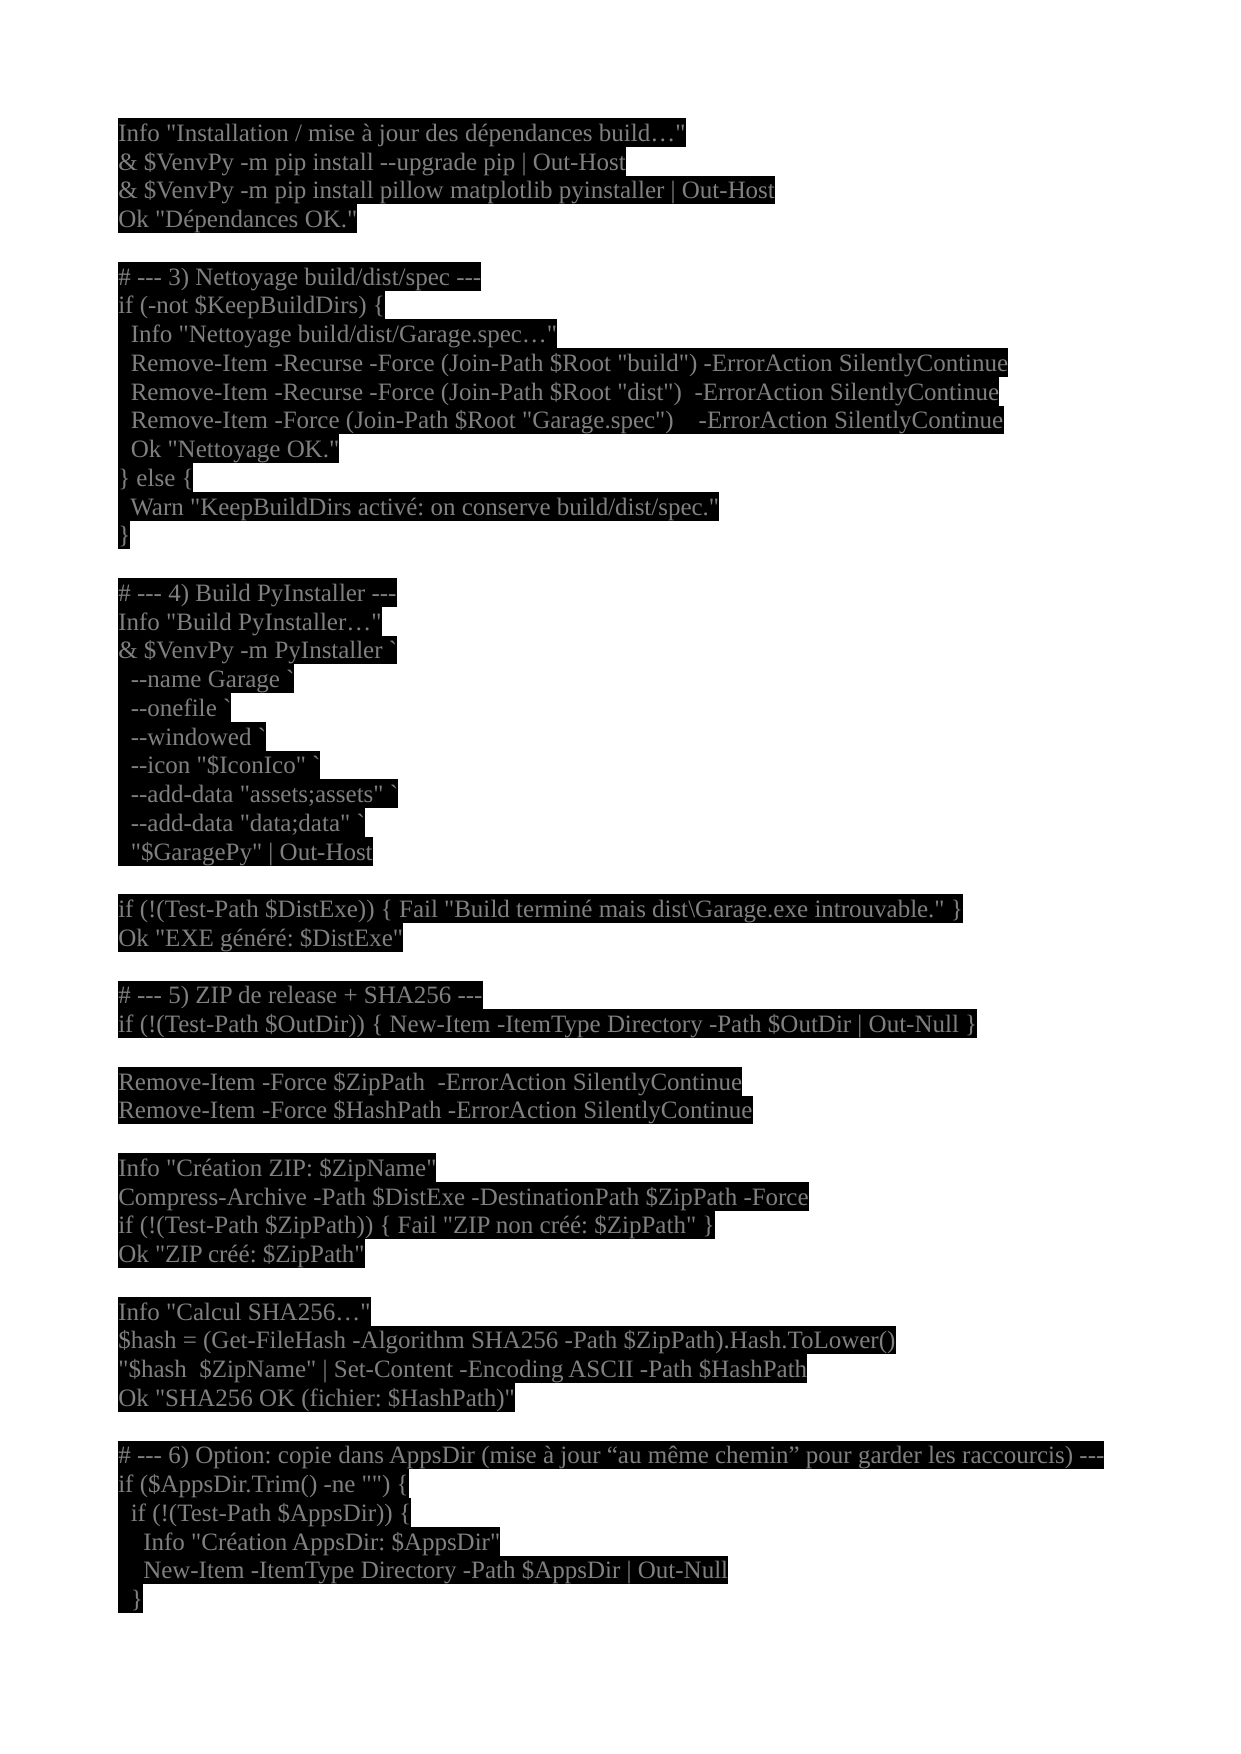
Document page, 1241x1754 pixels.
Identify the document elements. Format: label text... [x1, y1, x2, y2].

text Info "Installation / mise à jour des dépendances build…" & $VenvPy -m pip install --upgrade pip | Out-Host & $VenvPy -m pip install pillow matplotlib pyinstaller | Out-Host Ok "Dépendances OK." # --- 3) Nettoyage build/dist/spec --- if (-not $KeepBuildDirs) { Info "Nettoyage build/dist/Garage.spec…" Remove-Item -Recurse -Force (Join-Path $Root "build") -ErrorAction SilentlyContinue Remove-Item -Recurse -Force (Join-Path $Root "dist") -ErrorAction SilentlyContinue Remove-Item -Force (Join-Path $Root "Garage.spec") -ErrorAction SilentlyContinue Ok "Nettoyage OK." } else { Warn "KeepBuildDirs activé: on conserve build/dist/spec." } # --- 4) Build PyInstaller --- Info "Build PyInstaller…" & $VenvPy -m PyInstaller ` --name Garage ` --onefile ` --windowed ` --icon "$IconIco" ` --add-data "assets;assets" ` --add-data "data;data" ` "$GaragePy" | Out-Host if (!(Test-Path $DistExe)) { Fail "Build terminé mais dist\Garage.exe introuvable." } Ok "EXE généré: $DistExe" # --- 5) ZIP de release + SHA256 --- if (!(Test-Path $OutDir)) { New-Item -ItemType Directory -Path $OutDir | Out-Null } Remove-Item -Force $ZipPath -ErrorAction SilentlyContinue Remove-Item -Force $HashPath -ErrorAction SilentlyContinue Info "Création ZIP: $ZipName" Compress-Archive -Path $DistExe -DestinationPath $ZipPath -Force if (!(Test-Path $ZipPath)) { Fail "ZIP non créé: $ZipPath" } Ok "ZIP créé: $ZipPath" Info "Calcul SHA256…" $hash = (Get-FileHash -Algorithm SHA256 -Path $ZipPath).Hash.ToLower() "$hash $ZipName" | Set-Content -Encoding ASCII -Path $HashPath Ok "SHA256 OK (fichier: $HashPath)" # --- 6) Option: copie dans AppsDir (mise à jour “au même chemin” pour garder les raccourcis) --- if ($AppsDir.Trim() -ne "") { if (!(Test-Path $AppsDir)) { Info "Création AppsDir: $AppsDir" New-Item -ItemType Directory -Path $AppsDir | Out-Null } [118, 118, 1122, 1613]
